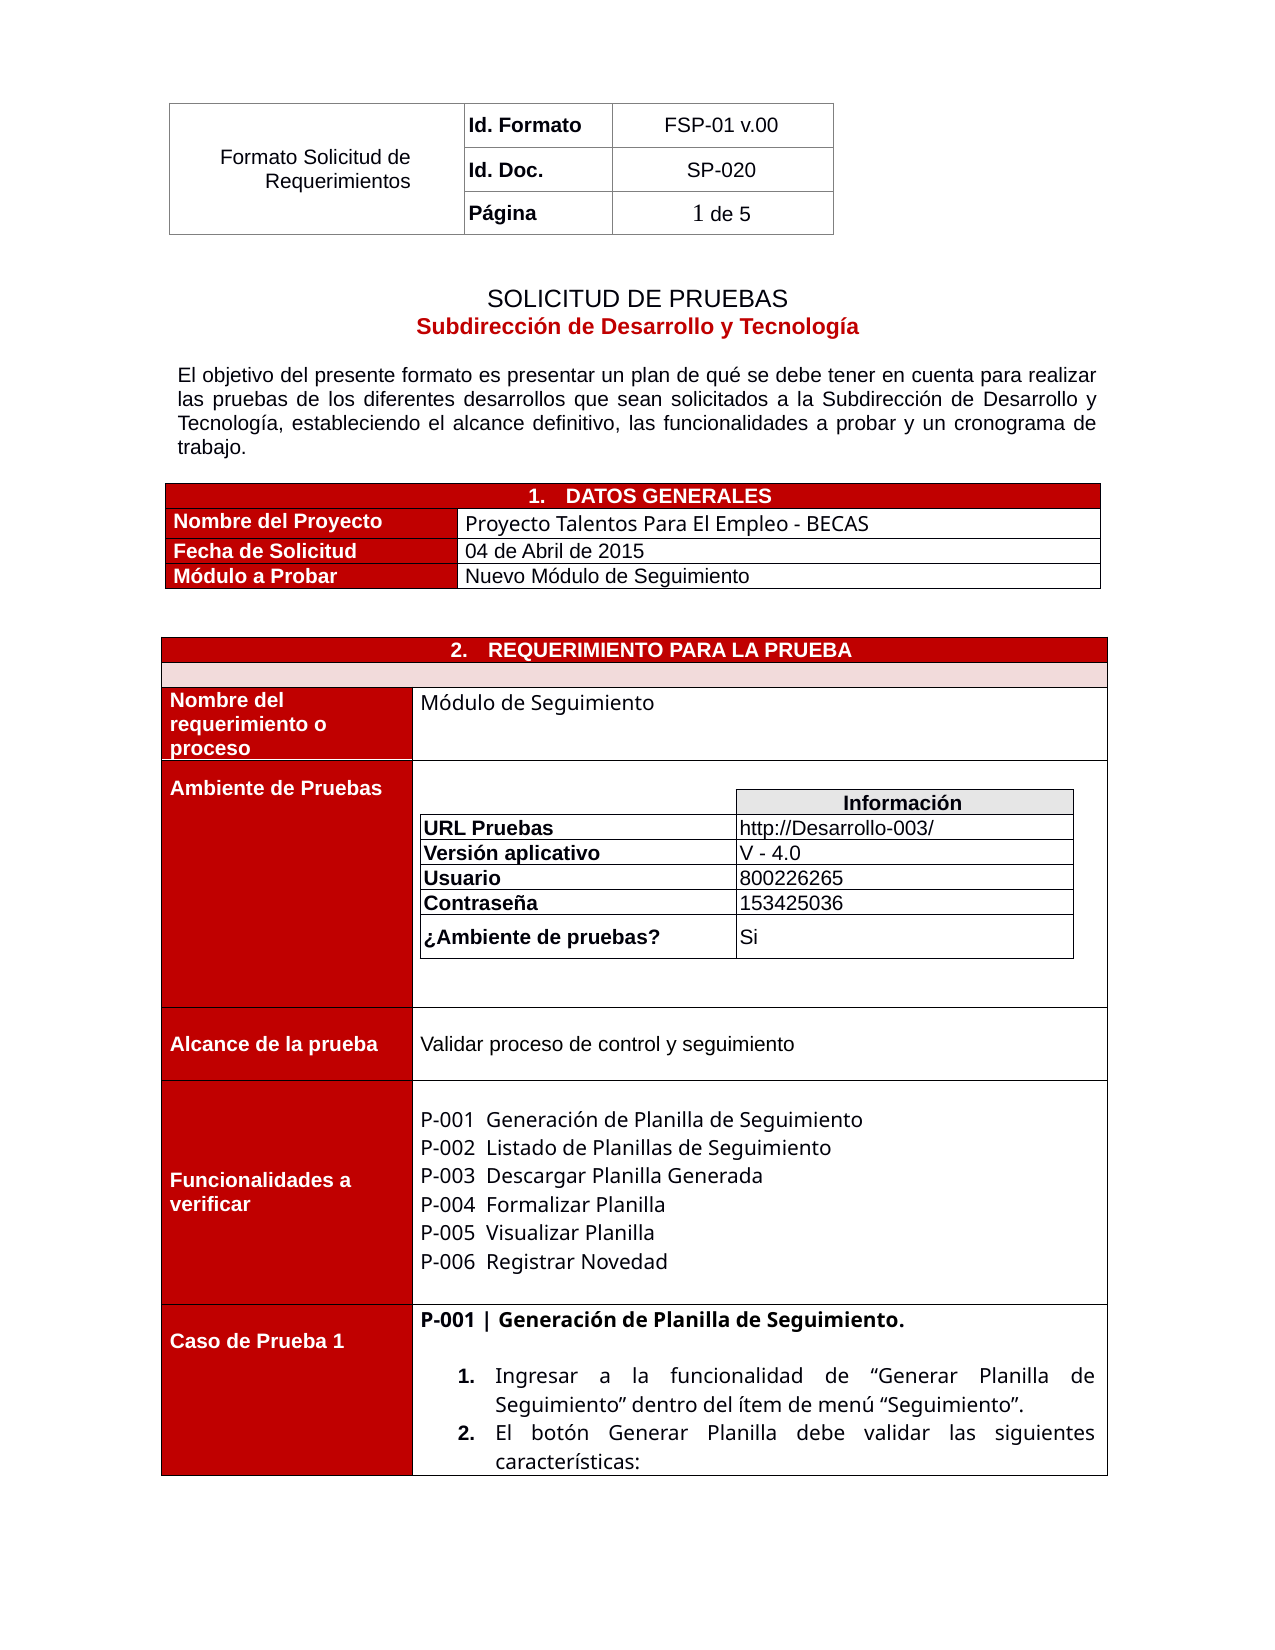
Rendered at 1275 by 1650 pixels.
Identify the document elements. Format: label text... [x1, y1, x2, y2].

table_cell Funcionalidades a verificar [162, 1081, 412, 1304]
table_cell Versión aplicativo [421, 840, 736, 864]
table_cell [413, 761, 1107, 1007]
table_header Información [737, 790, 1073, 814]
table_cell Nuevo Módulo de Seguimiento [458, 564, 1100, 588]
table_cell ¿Ambiente de pruebas? [421, 915, 736, 958]
table_cell Nombre del requerimiento o proceso [162, 688, 412, 759]
table_cell P-001 Generación de Planilla de Seguimiento P-002 Listado de Planillas de Seguimiento P-003 Descargar Planilla Generada P-004 Formalizar Planilla P-005 Visualizar Planilla P-006 Registrar Novedad [413, 1081, 1107, 1304]
text El objetivo del presente formato es presentar un plan de qué se debe tener en cuenta para realizar las pruebas de los diferentes desarrollos que sean solicitados a la Subdirección de Desarrollo y Tecnología, estableciendo el alcance definitivo, las funcionalidades a probar y un cronograma de trabajo. [177, 363, 1098, 459]
table_cell Si [737, 915, 1073, 958]
table_cell Módulo a Probar [166, 564, 457, 588]
table_cell Contraseña [421, 890, 736, 914]
table_cell 04 de Abril de 2015 [458, 539, 1100, 563]
table_cell Fecha de Solicitud [166, 539, 457, 563]
table_cell Ambiente de Pruebas [162, 761, 412, 1007]
subtitle SOLICITUD DE PRUEBAS [177, 284, 1098, 313]
table_cell Alcance de la prueba [162, 1008, 412, 1080]
table_cell Caso de Prueba 1 [162, 1305, 412, 1475]
table_cell Validar proceso de control y seguimiento [413, 1008, 1107, 1080]
table_cell Nombre del Proyecto [166, 509, 457, 538]
table_cell URL Pruebas [421, 815, 736, 839]
table_cell http://Desarrollo-003/ [737, 815, 1073, 839]
table_cell 800226265 [737, 865, 1073, 889]
table_cell V - 4.0 [737, 840, 1073, 864]
table_cell 153425036 [737, 890, 1073, 914]
table_cell Usuario [421, 865, 736, 889]
table_header [420, 789, 736, 814]
text Subdirección de Desarrollo y Tecnología [177, 313, 1098, 339]
table_header DATOS GENERALES [166, 484, 1100, 508]
table_cell Módulo de Seguimiento [413, 688, 1107, 759]
table_cell Proyecto Talentos Para El Empleo - BECAS [458, 509, 1100, 538]
table_header REQUERIMIENTO PARA LA PRUEBA [162, 638, 1107, 662]
table_cell [162, 663, 1107, 687]
